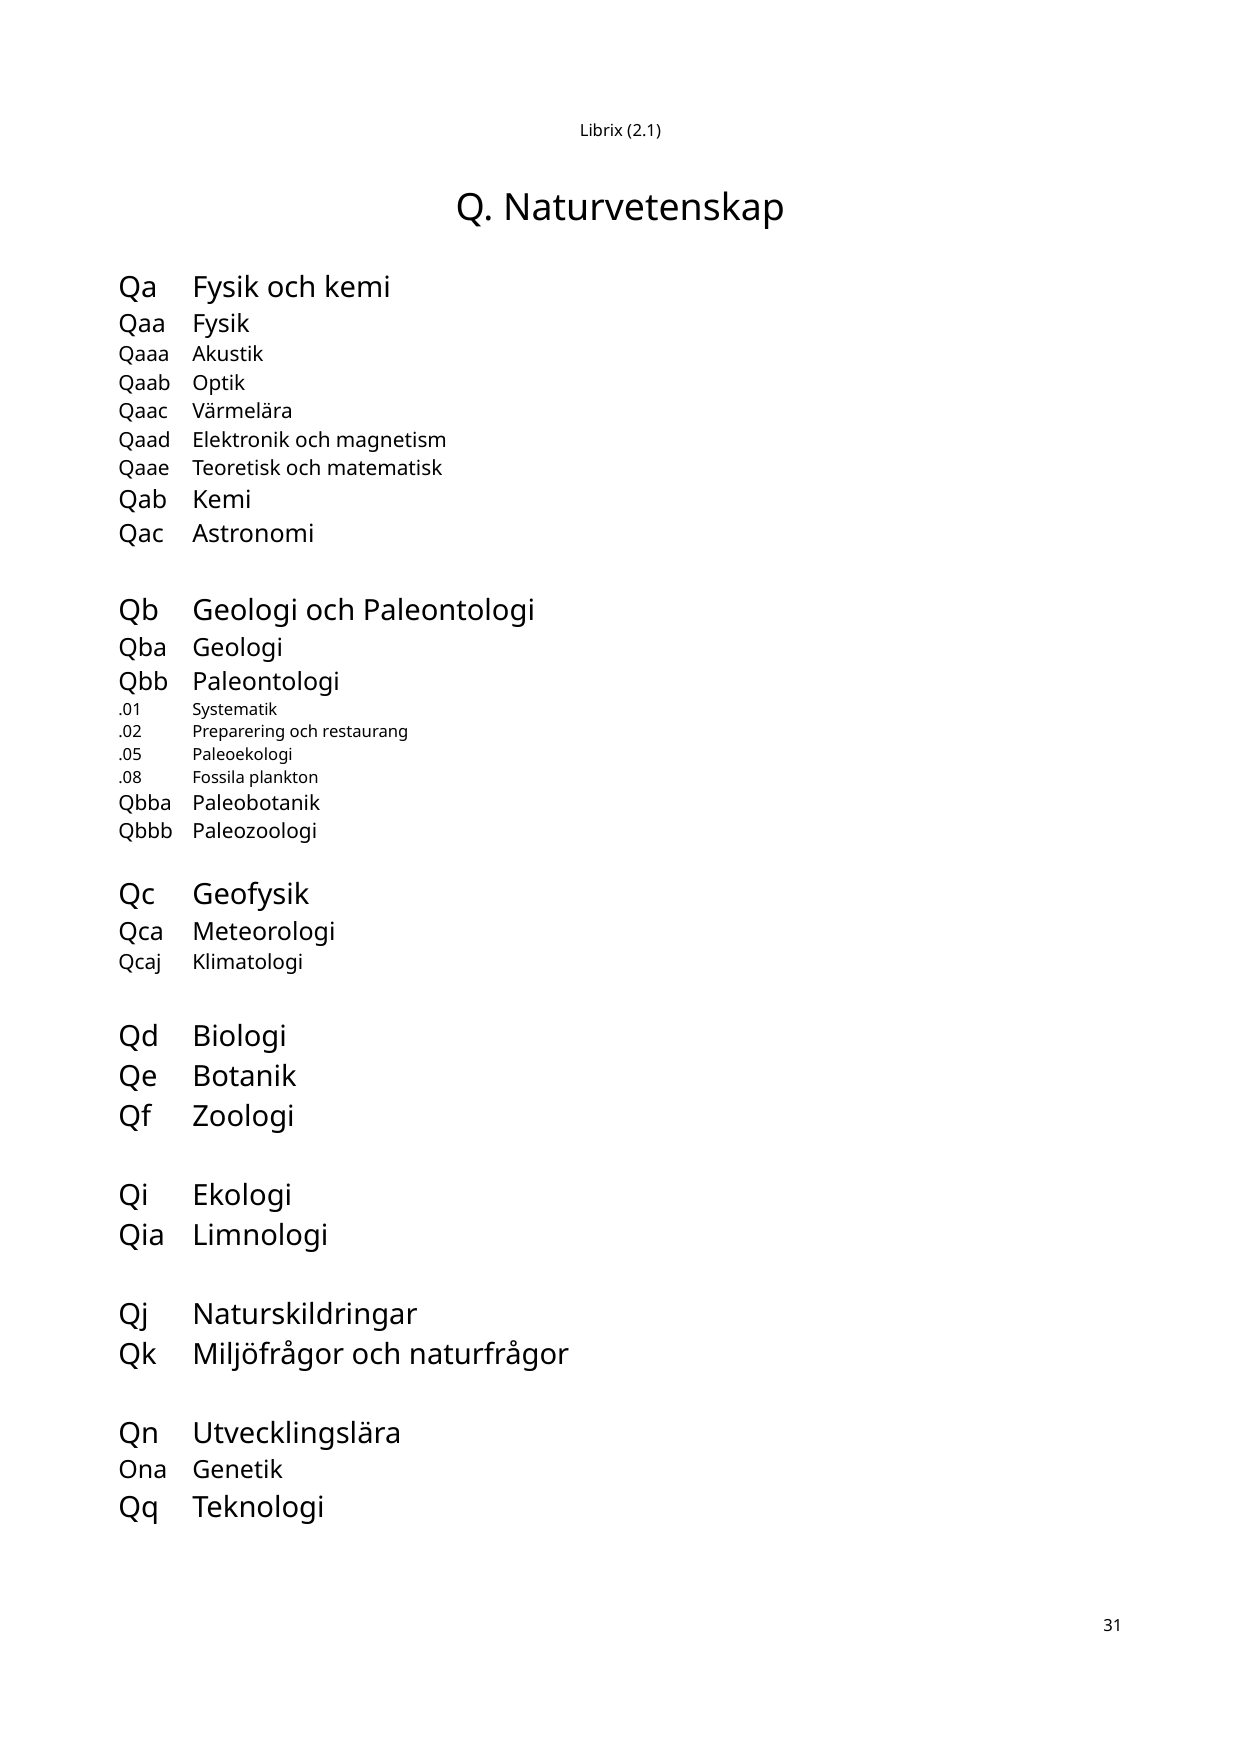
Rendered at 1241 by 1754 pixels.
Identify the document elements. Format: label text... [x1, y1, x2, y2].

text Qd Biologi [118, 1015, 1122, 1055]
text Qcaj Klimatologi [118, 947, 1122, 976]
text Ona Genetik [118, 1452, 1122, 1486]
text Qaac Värmelära [118, 396, 1122, 425]
text Qi Ekologi [118, 1174, 1122, 1214]
text .02 Preparering och restaurang [118, 720, 1122, 743]
text Qca Meteorologi [118, 913, 1122, 947]
text Qaa Fysik [118, 306, 1122, 339]
text Qa Fysik och kemi [118, 266, 1122, 306]
text Qbbb Paleozoologi [118, 817, 1122, 845]
text Qk Miljöfrågor och naturfrågor [118, 1333, 1122, 1373]
text .08 Fossila plankton [118, 766, 1122, 788]
text Qb Geologi och Paleontologi [118, 589, 1122, 629]
text Qab Kemi [118, 482, 1122, 516]
text Qaaa Akustik [118, 339, 1122, 368]
text Qaab Optik [118, 368, 1122, 396]
text Qba Geologi [118, 629, 1122, 663]
text Qaae Teoretisk och matematisk [118, 453, 1122, 482]
text Qj Naturskildringar [118, 1293, 1122, 1333]
text Qc Geofysik [118, 873, 1122, 913]
text Qaad Elektronik och magnetism [118, 425, 1122, 453]
text Qac Astronomi [118, 516, 1122, 550]
text Qbb Paleontologi [118, 663, 1122, 697]
text Qbba Paleobotanik [118, 788, 1122, 817]
text Qq Teknologi [118, 1486, 1122, 1526]
subtitle Q. Naturvetenskap [118, 181, 1122, 232]
text Qia Limnologi [118, 1214, 1122, 1253]
text .05 Paleoekologi [118, 743, 1122, 766]
text Qe Botanik [118, 1055, 1122, 1095]
text .01 Systematik [118, 697, 1122, 720]
text Qf Zoologi [118, 1095, 1122, 1134]
text Qn Utvecklingslära [118, 1412, 1122, 1452]
